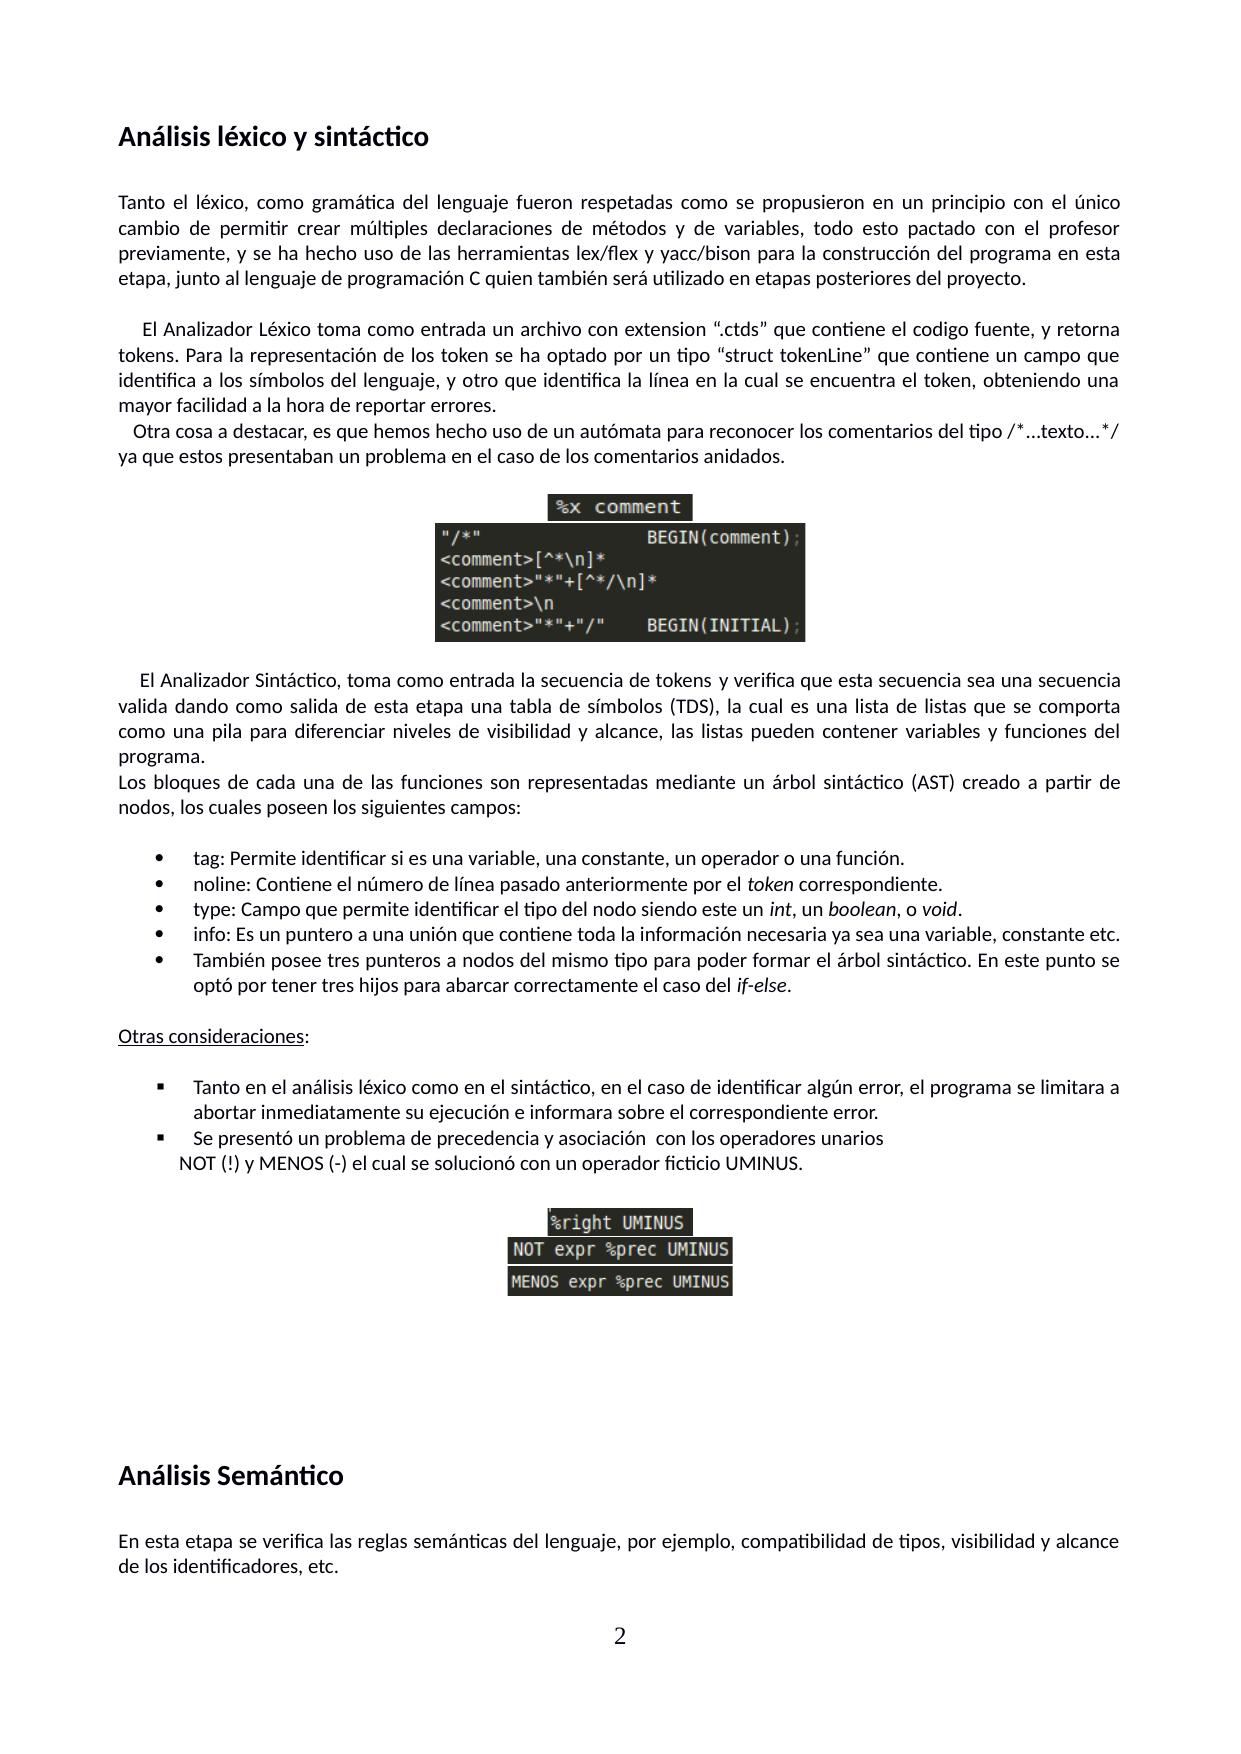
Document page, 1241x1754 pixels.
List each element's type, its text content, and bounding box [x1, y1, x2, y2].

text El Analizador Sintáctico, toma como entrada la secuencia de tokens y verifica que esta secuencia sea una secuencia valida dando como salida de esta etapa una tabla de símbolos (TDS), la cual es una lista de listas que se comporta como una pila para diferenciar niveles de visibilidad y alcance, las listas pueden contener variables y funciones del programa. [118, 667, 1122, 769]
picture [507, 1237, 733, 1264]
text En esta etapa se verifica las reglas semánticas del lenguaje, por ejemplo, compatibilidad de tipos, visibilidad y alcance de los identificadores, etc. [118, 1528, 1122, 1579]
text Tanto el léxico, como gramática del lenguaje fueron respetadas como se propusieron en un principio con el único cambio de permitir crear múltiples declaraciones de métodos y de variables, todo esto pactado con el profesor previamente, y se ha hecho uso de las herramientas lex/flex y yacc/bison para la construcción del programa en esta etapa, junto al lenguaje de programación C quien también será utilizado en etapas posteriores del proyecto. [118, 189, 1122, 291]
list type: Campo que permite identificar el tipo del nodo siendo este un int, un boolean, o void. [156, 896, 1122, 922]
list noline: Contiene el número de línea pasado anteriormente por el token correspondiente. [156, 871, 1122, 896]
list info: Es un puntero a una unión que contiene toda la información necesaria ya sea una variable, constante etc. [156, 922, 1122, 947]
picture [435, 523, 806, 642]
picture [507, 1266, 733, 1296]
list También posee tres punteros a nodos del mismo tipo para poder formar el árbol sintáctico. En este punto se optó por tener tres hijos para abarcar correctamente el caso del if-else. [156, 947, 1122, 998]
list Se presentó un problema de precedencia y asociación con los operadores unarios [156, 1125, 1122, 1150]
text NOT (!) y MENOS (-) el cual se solucionó con un operador ficticio UMINUS. [118, 1150, 1122, 1176]
text Otra cosa a destacar, es que hemos hecho uso de un autómata para reconocer los comentarios del tipo /*...texto...*/ ya que estos presentaban un problema en el caso de los comentarios anidados. [118, 418, 1122, 469]
text Análisis Semántico [118, 1457, 1122, 1493]
text Análisis léxico y sintáctico [118, 118, 1122, 154]
picture [547, 494, 693, 521]
text El Analizador Léxico toma como entrada un archivo con extension “.ctds” que contiene el codigo fuente, y retorna tokens. Para la representación de los token se ha optado por un tipo “struct tokenLine” que contiene un campo que identifica a los símbolos del lenguaje, y otro que identifica la línea en la cual se encuentra el token, obteniendo una mayor facilidad a la hora de reportar errores. [118, 316, 1122, 418]
text Los bloques de cada una de las funciones son representadas mediante un árbol sintáctico (AST) creado a partir de nodos, los cuales poseen los siguientes campos: [118, 769, 1122, 820]
list Tanto en el análisis léxico como en el sintáctico, en el caso de identificar algún error, el programa se limitara a abortar inmediatamente su ejecución e informara sobre el correspondiente error. [156, 1074, 1122, 1125]
picture [547, 1208, 693, 1236]
list tag: Permite identificar si es una variable, una constante, un operador o una función. [156, 845, 1122, 871]
text Otras consideraciones: [118, 1023, 1122, 1049]
